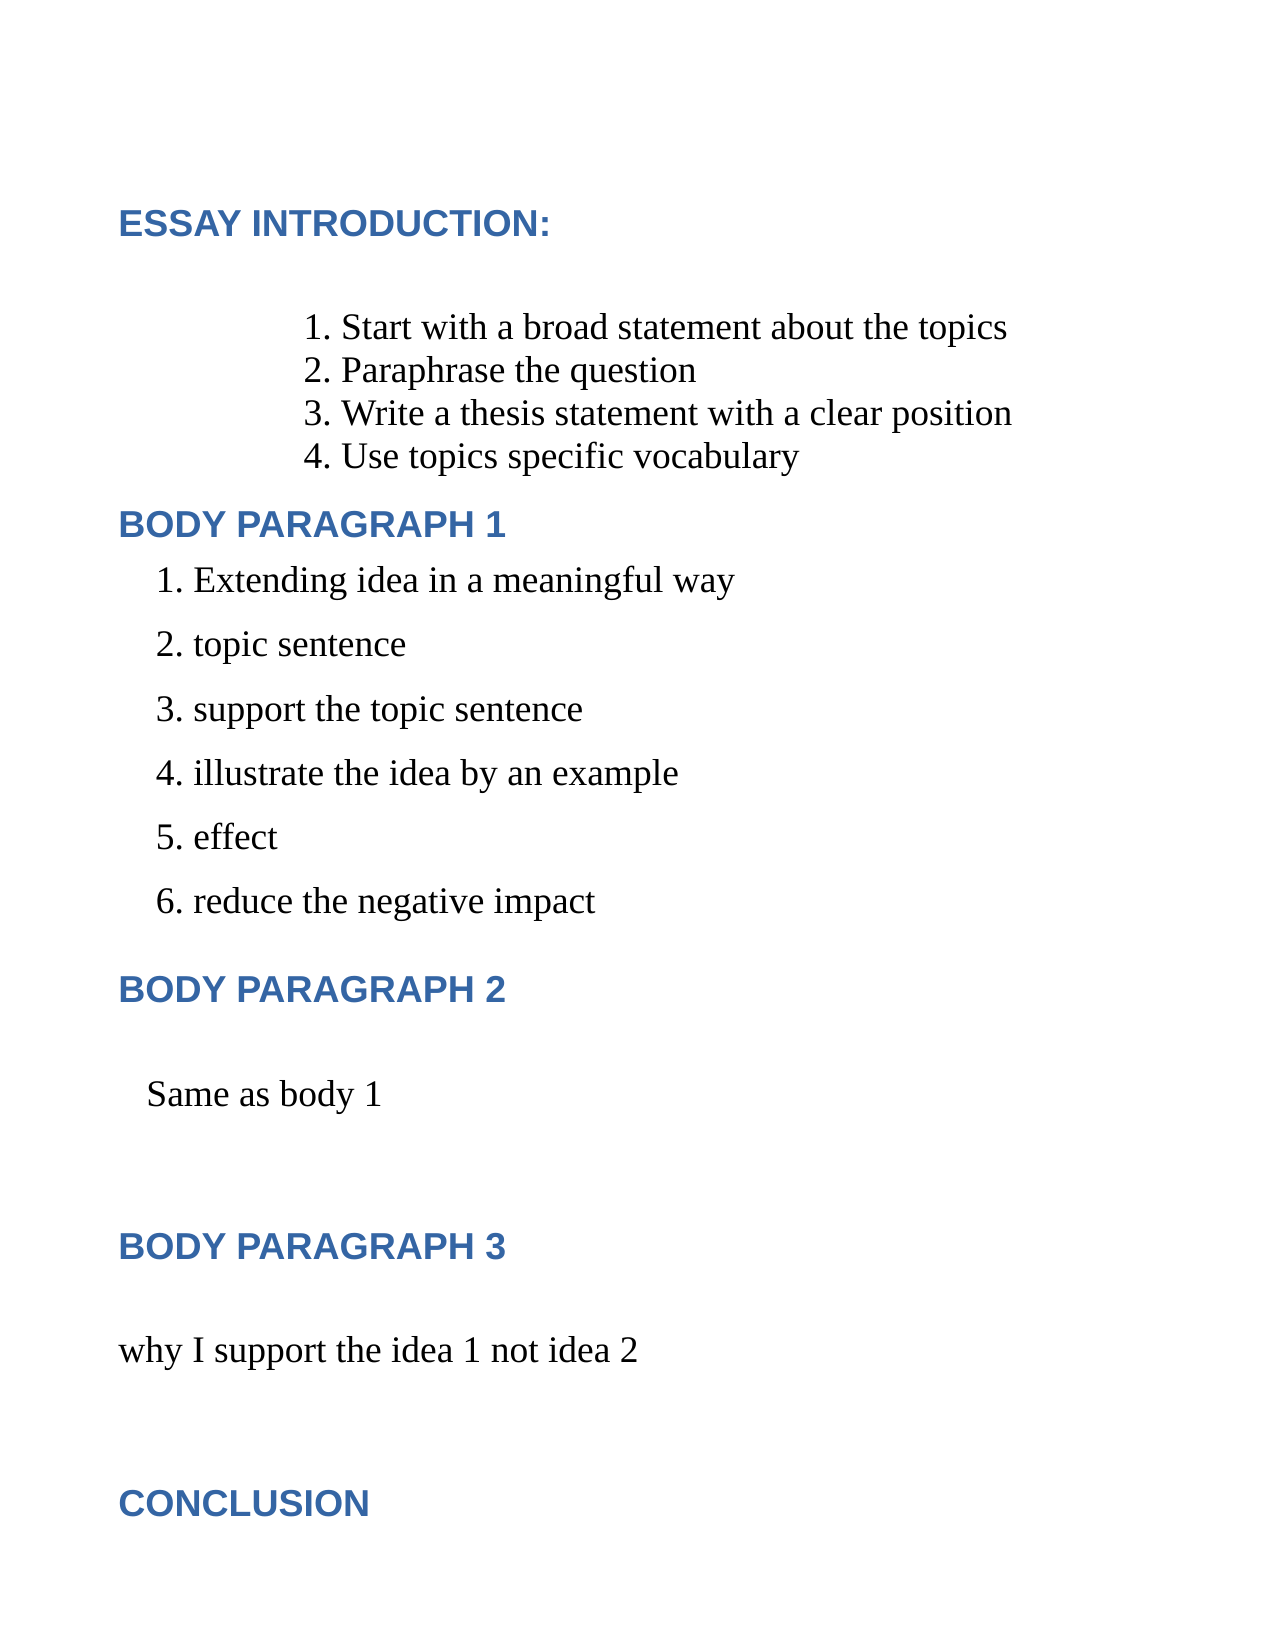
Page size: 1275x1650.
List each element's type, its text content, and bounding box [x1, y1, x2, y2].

list illustrate the idea by an example [156, 750, 1157, 793]
list Paraphrase the question [303, 348, 1157, 391]
subtitle ESSAY INTRODUCTION: [118, 201, 1157, 244]
text why I support the idea 1 not idea 2 [118, 1327, 1157, 1371]
subtitle CONCLUSION [118, 1481, 1157, 1524]
list effect [156, 814, 1157, 857]
subtitle BODY PARAGRAPH 3 [118, 1224, 1157, 1267]
subtitle BODY PARAGRAPH 2 [118, 968, 1157, 1011]
list Start with a broad statement about the topics [303, 304, 1157, 348]
list Extending idea in a meaningful way [156, 558, 1157, 601]
list reduce the negative impact [156, 878, 1157, 922]
list topic sentence [156, 622, 1157, 665]
list Write a thesis statement with a clear position [303, 391, 1157, 434]
list Use topics specific vocabulary [303, 434, 1157, 477]
list support the topic sentence [156, 686, 1157, 729]
subtitle BODY PARAGRAPH 1 [118, 502, 1157, 545]
text Same as body 1 [118, 1071, 1157, 1114]
